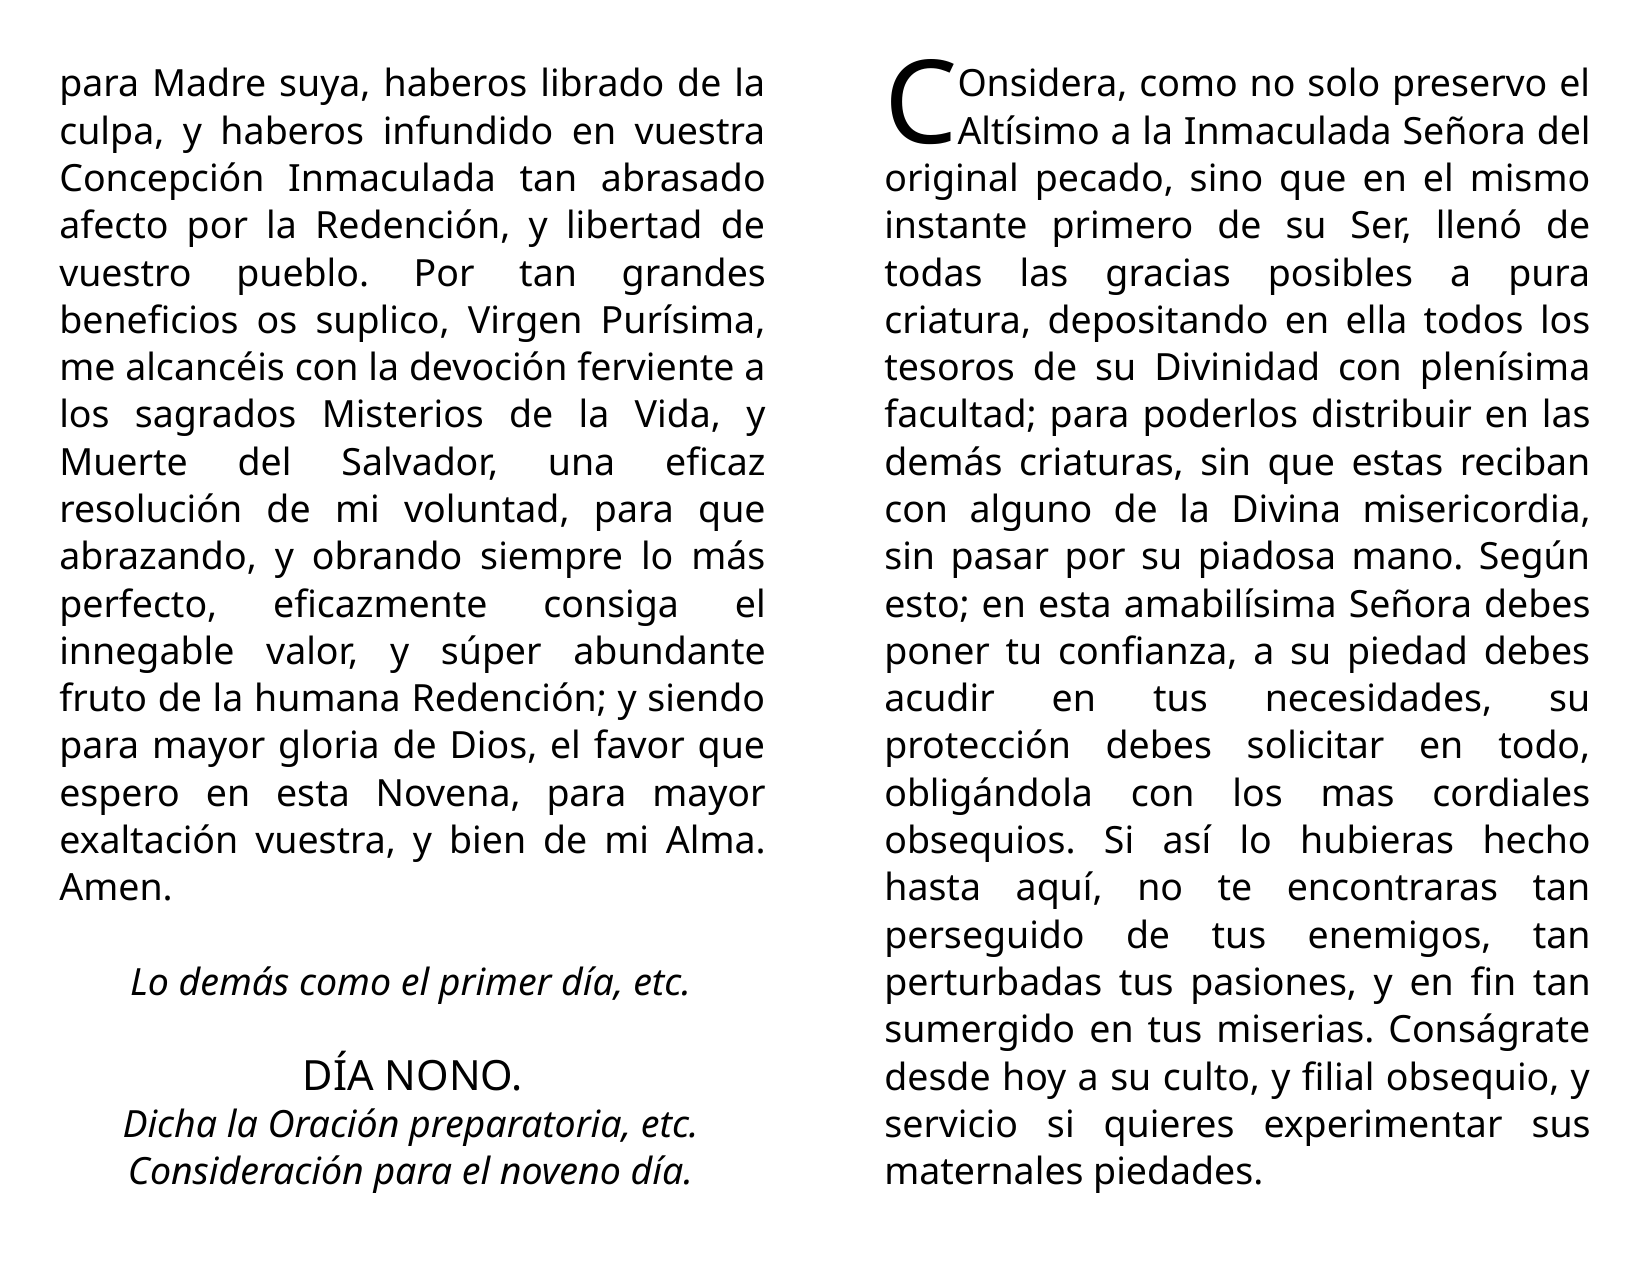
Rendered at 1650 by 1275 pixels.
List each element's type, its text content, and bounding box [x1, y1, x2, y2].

text para Madre suya, haberos librado de la culpa, y haberos infundido en vuestra Concepción Inmaculada tan abrasado afecto por la Redención, y libertad de vuestro pueblo. Por tan grandes beneficios os suplico, Virgen Purísima, me alcancéis con la devoción ferviente a los sagrados Misterios de la Vida, y Muerte del Salvador, una eficaz resolución de mi voluntad, para que abrazando, y obrando siempre lo más perfecto, eficazmente consiga el innegable valor, y súper abundante fruto de la humana Redención; y siendo para mayor gloria de Dios, el favor que espero en esta Novena, para mayor exaltación vuestra, y bien de mi Alma. Amen. [59, 59, 766, 910]
text DÍA NONO. [59, 1052, 766, 1099]
text Dicha la Oración preparatoria, etc. [59, 1099, 766, 1147]
text Lo demás como el primer día, etc. [59, 958, 766, 1005]
text Consideración para el noveno día. [59, 1147, 766, 1194]
text COnsidera, como no solo preservo el Altísimo a la Inmaculada Señora del original pecado, sino que en el mismo instante primero de su Ser, llenó de todas las gracias posibles a pura criatura, depositando en ella todos los tesoros de su Divinidad con plenísima facultad; para poderlos distribuir en las demás criaturas, sin que estas reciban con alguno de la Divina misericordia, sin pasar por su piadosa mano. Según esto; en esta amabilísima Señora debes poner tu confianza, a su piedad debes acudir en tus necesidades, su protección debes solicitar en todo, obligándola con los mas cordiales obsequios. Si así lo hubieras hecho hasta aquí, no te encontraras tan perseguido de tus enemigos, tan perturbadas tus pasiones, y en fin tan sumergido en tus miserias. Conságrate desde hoy a su culto, y filial obsequio, y servicio si quieres experimentar sus maternales piedades. [884, 59, 1591, 1194]
